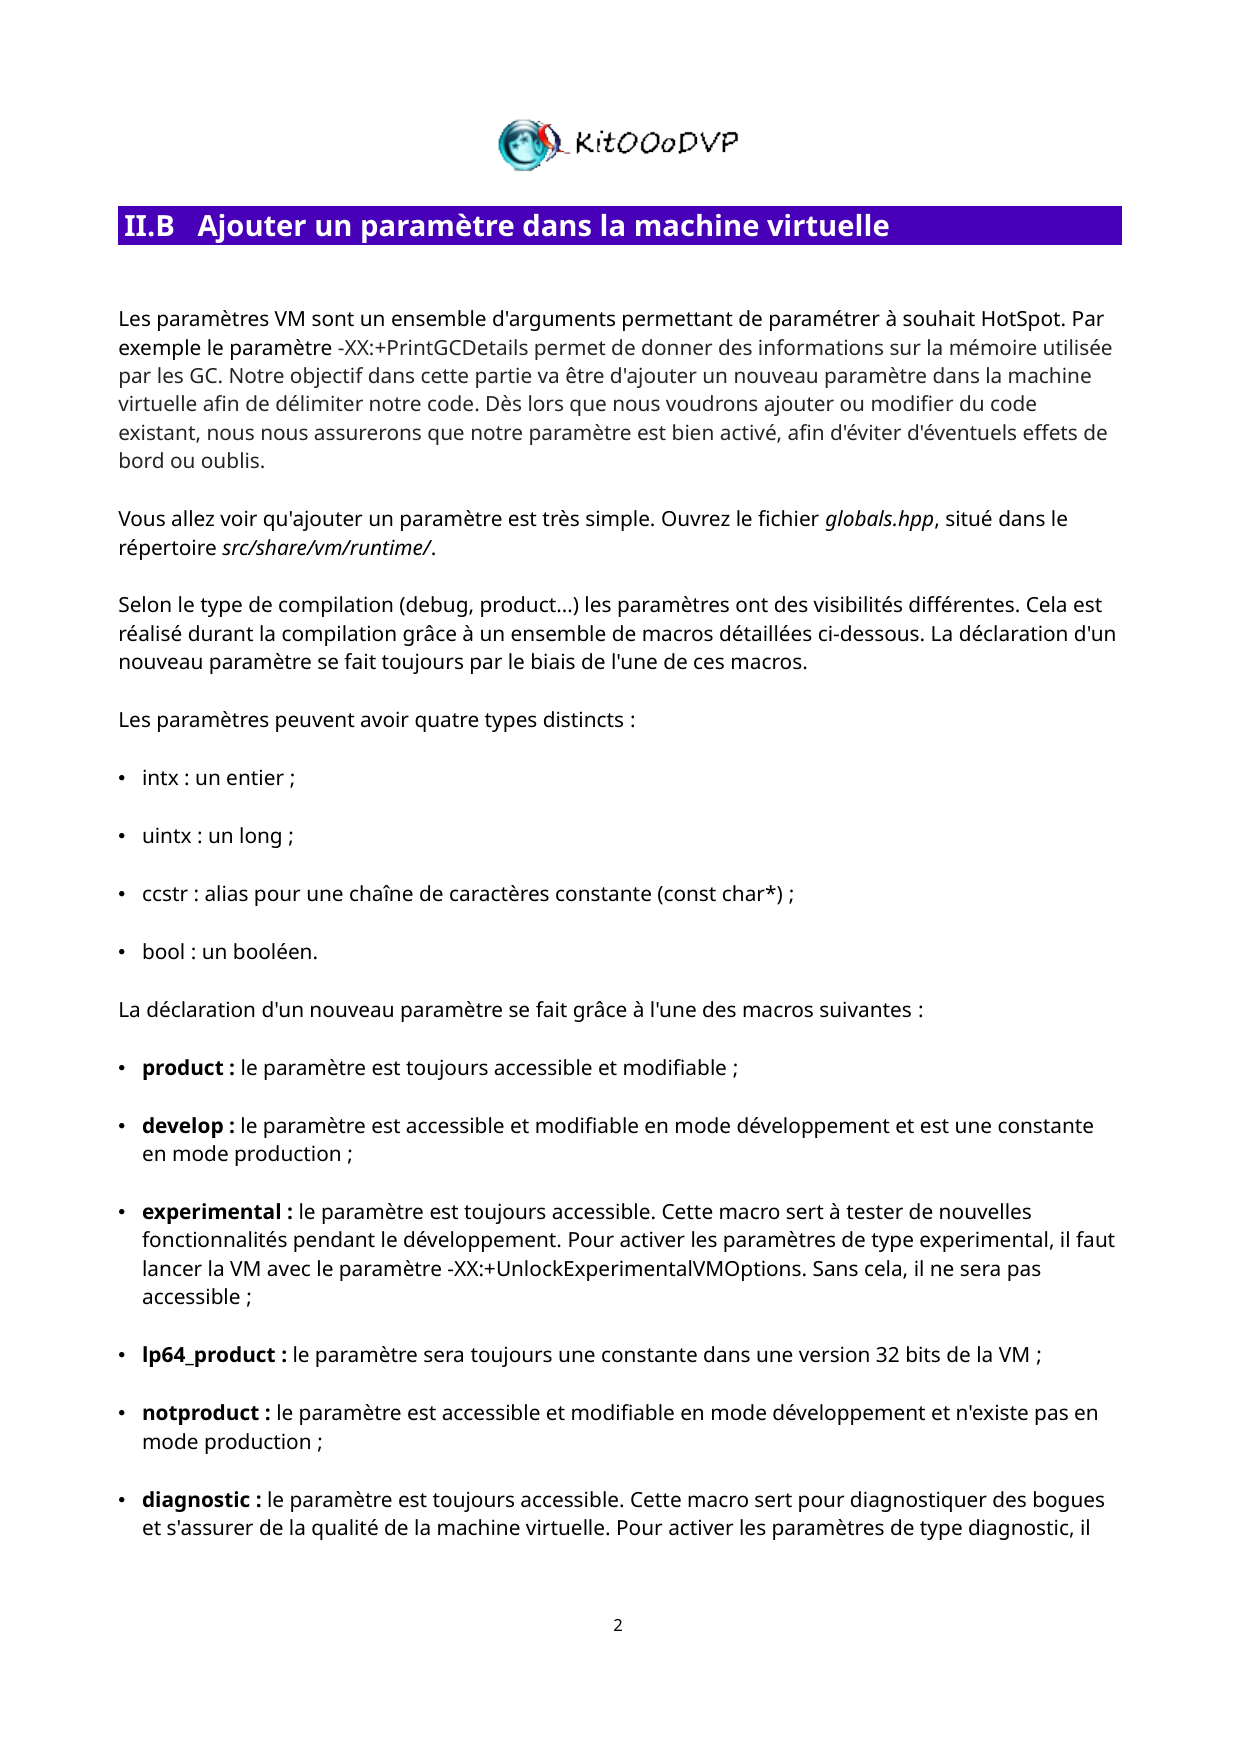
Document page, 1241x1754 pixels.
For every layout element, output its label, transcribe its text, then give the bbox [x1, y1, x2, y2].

text La déclaration d'un nouveau paramètre se fait grâce à l'une des macros suivantes : [118, 995, 1122, 1023]
list bool : un booléen. [118, 937, 1122, 966]
list ccstr : alias pour une chaîne de caractères constante (const char*) ; [118, 879, 1122, 908]
text Selon le type de compilation (debug, product…) les paramètres ont des visibilités différentes. Cela est réalisé durant la compilation grâce à un ensemble de macros détaillées ci-dessous. La déclaration d'un nouveau paramètre se fait toujours par le biais de l'une de ces macros. [118, 591, 1122, 676]
text Les paramètres VM sont un ensemble d'arguments permettant de paramétrer à souhait HotSpot. Par exemple le paramètre -XX:+PrintGCDetails permet de donner des informations sur la mémoire utilisée par les GC. Notre objectif dans cette partie va être d'ajouter un nouveau paramètre dans la machine virtuelle afin de délimiter notre code. Dès lors que nous voudrons ajouter ou modifier du code existant, nous nous assurerons que notre paramètre est bien activé, afin d'éviter d'éventuels effets de bord ou oublis. [118, 304, 1122, 475]
list diagnostic : le paramètre est toujours accessible. Cette macro sert pour diagnostiquer des bogues et s'assurer de la qualité de la machine virtuelle. Pour activer les paramètres de type diagnostic, il [118, 1485, 1122, 1542]
list experimental : le paramètre est toujours accessible. Cette macro sert à tester de nouvelles fonctionnalités pendant le développement. Pour activer les paramètres de type experimental, il faut lancer la VM avec le paramètre -XX:+UnlockExperimentalVMOptions. Sans cela, il ne sera pas accessible ; [118, 1197, 1122, 1311]
text Vous allez voir qu'ajouter un paramètre est très simple. Ouvrez le fichier globals.hpp, situé dans le répertoire src/share/vm/runtime/. [118, 504, 1122, 561]
text Les paramètres peuvent avoir quatre types distincts : [118, 705, 1122, 734]
list develop : le paramètre est accessible et modifiable en mode développement et est une constante en mode production ; [118, 1111, 1122, 1168]
list uintx : un long ; [118, 821, 1122, 850]
list notproduct : le paramètre est accessible et modifiable en mode développement et n'existe pas en mode production ; [118, 1398, 1122, 1455]
list intx : un entier ; [118, 763, 1122, 792]
list product : le paramètre est toujours accessible et modifiable ; [118, 1053, 1122, 1081]
picture [497, 118, 743, 173]
subtitle Ajouter un paramètre dans la machine virtuelle [118, 206, 1122, 245]
list lp64_product : le paramètre sera toujours une constante dans une version 32 bits de la VM ; [118, 1340, 1122, 1369]
